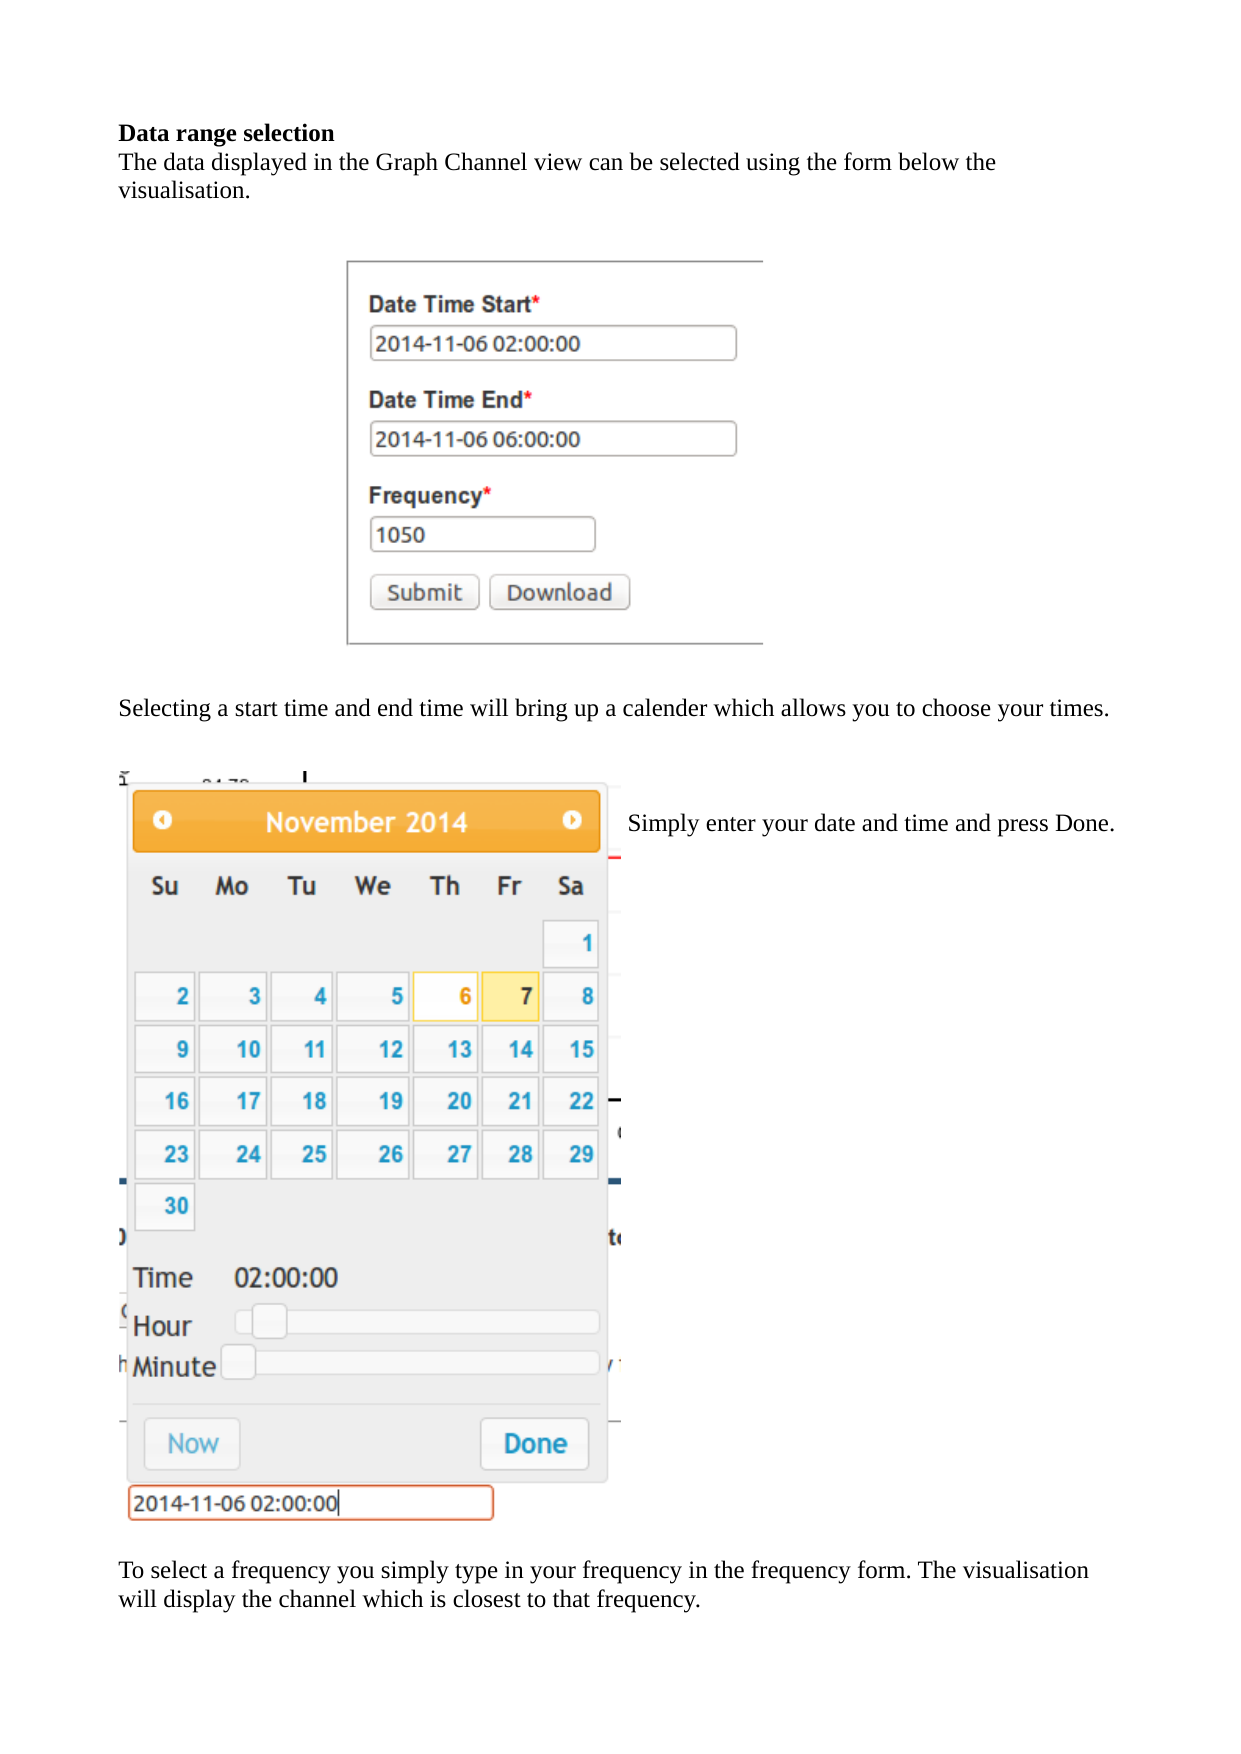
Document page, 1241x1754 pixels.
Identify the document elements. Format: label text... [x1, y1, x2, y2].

text To select a frequency you simply type in your frequency in the frequency form. The visualisation will display the channel which is closest to that frequency. [118, 1556, 1122, 1613]
text The data displayed in the Graph Channel view can be selected using the form below the visualisation. [118, 147, 1122, 204]
text Data range selection [118, 118, 1122, 147]
picture [119, 771, 621, 1535]
picture [339, 239, 764, 673]
text Simply enter your date and time and press Done. [621, 808, 1122, 837]
text Selecting a start time and end time will bring up a calender which allows you to choose your times. [118, 693, 1122, 722]
